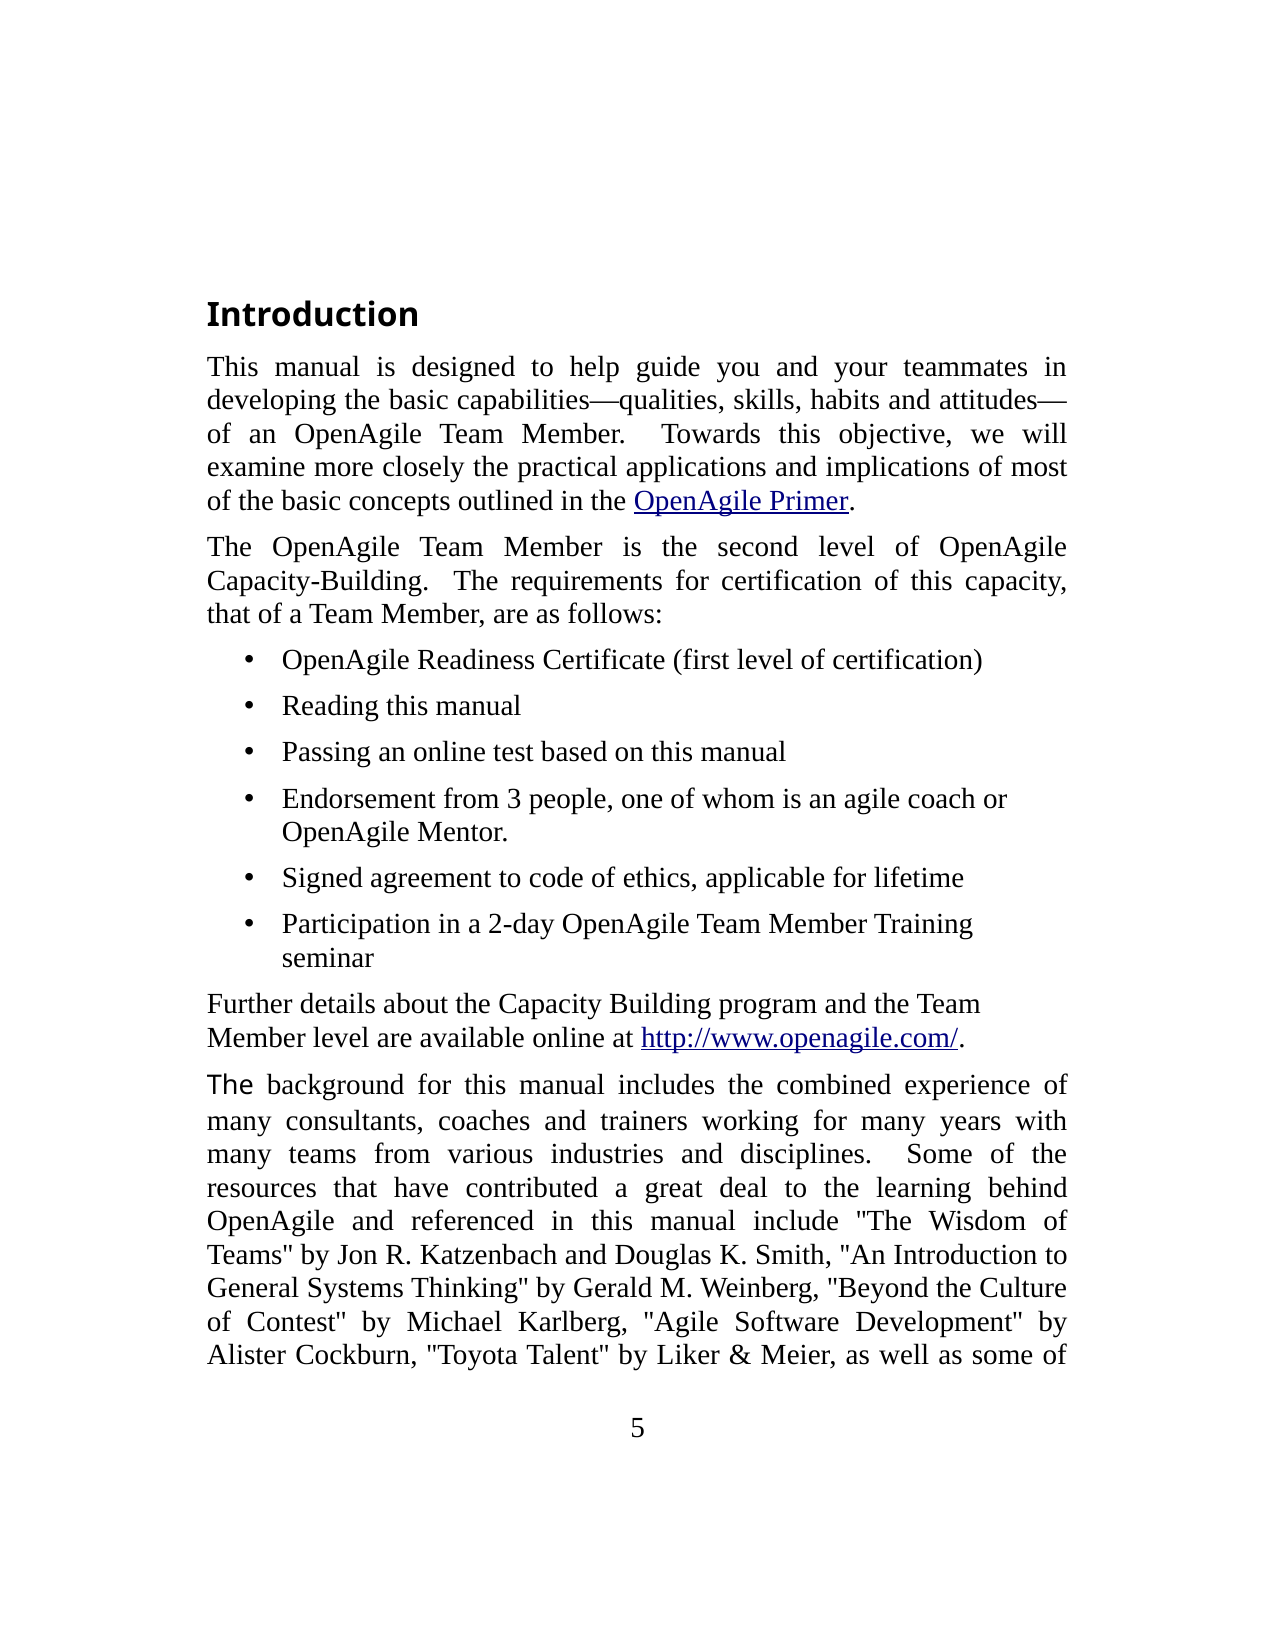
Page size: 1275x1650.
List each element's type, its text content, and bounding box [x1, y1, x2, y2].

text This manual is designed to help guide you and your teammates in developing the basic capabilities—qualities, skills, habits and attitudes—of an OpenAgile Team Member. Towards this objective, we will examine more closely the practical applications and implications of most of the basic concepts outlined in the OpenAgile Primer. [207, 349, 1068, 517]
subtitle Introduction [207, 291, 1068, 336]
text The OpenAgile Team Member is the second level of OpenAgile Capacity-Building. The requirements for certification of this capacity, that of a Team Member, are as follows: [207, 529, 1068, 630]
list Signed agreement to code of ethics, applicable for lifetime [244, 860, 1068, 894]
list Endorsement from 3 people, one of whom is an agile coach or OpenAgile Mentor. [244, 781, 1068, 848]
list Passing an online test based on this manual [244, 734, 1068, 768]
text Further details about the Capacity Building program and the Team Member level are available online at http://www.openagile.com/. [207, 986, 1068, 1053]
text The background for this manual includes the combined experience of many consultants, coaches and trainers working for many years with many teams from various industries and disciplines. Some of the resources that have contributed a great deal to the learning behind OpenAgile and referenced in this manual include ''The Wisdom of Teams'' by Jon R. Katzenbach and Douglas K. Smith, ''An Introduction to General Systems Thinking'' by Gerald M. Weinberg, ''Beyond the Culture of Contest'' by Michael Karlberg, ''Agile Software Development'' by Alister Cockburn, ''Toyota Talent'' by Liker & Meier, as well as some of [207, 1066, 1068, 1371]
list Participation in a 2-day OpenAgile Team Member Training seminar [244, 907, 1068, 974]
list OpenAgile Readiness Certificate (first level of certification) [244, 642, 1068, 676]
list Reading this manual [244, 688, 1068, 722]
